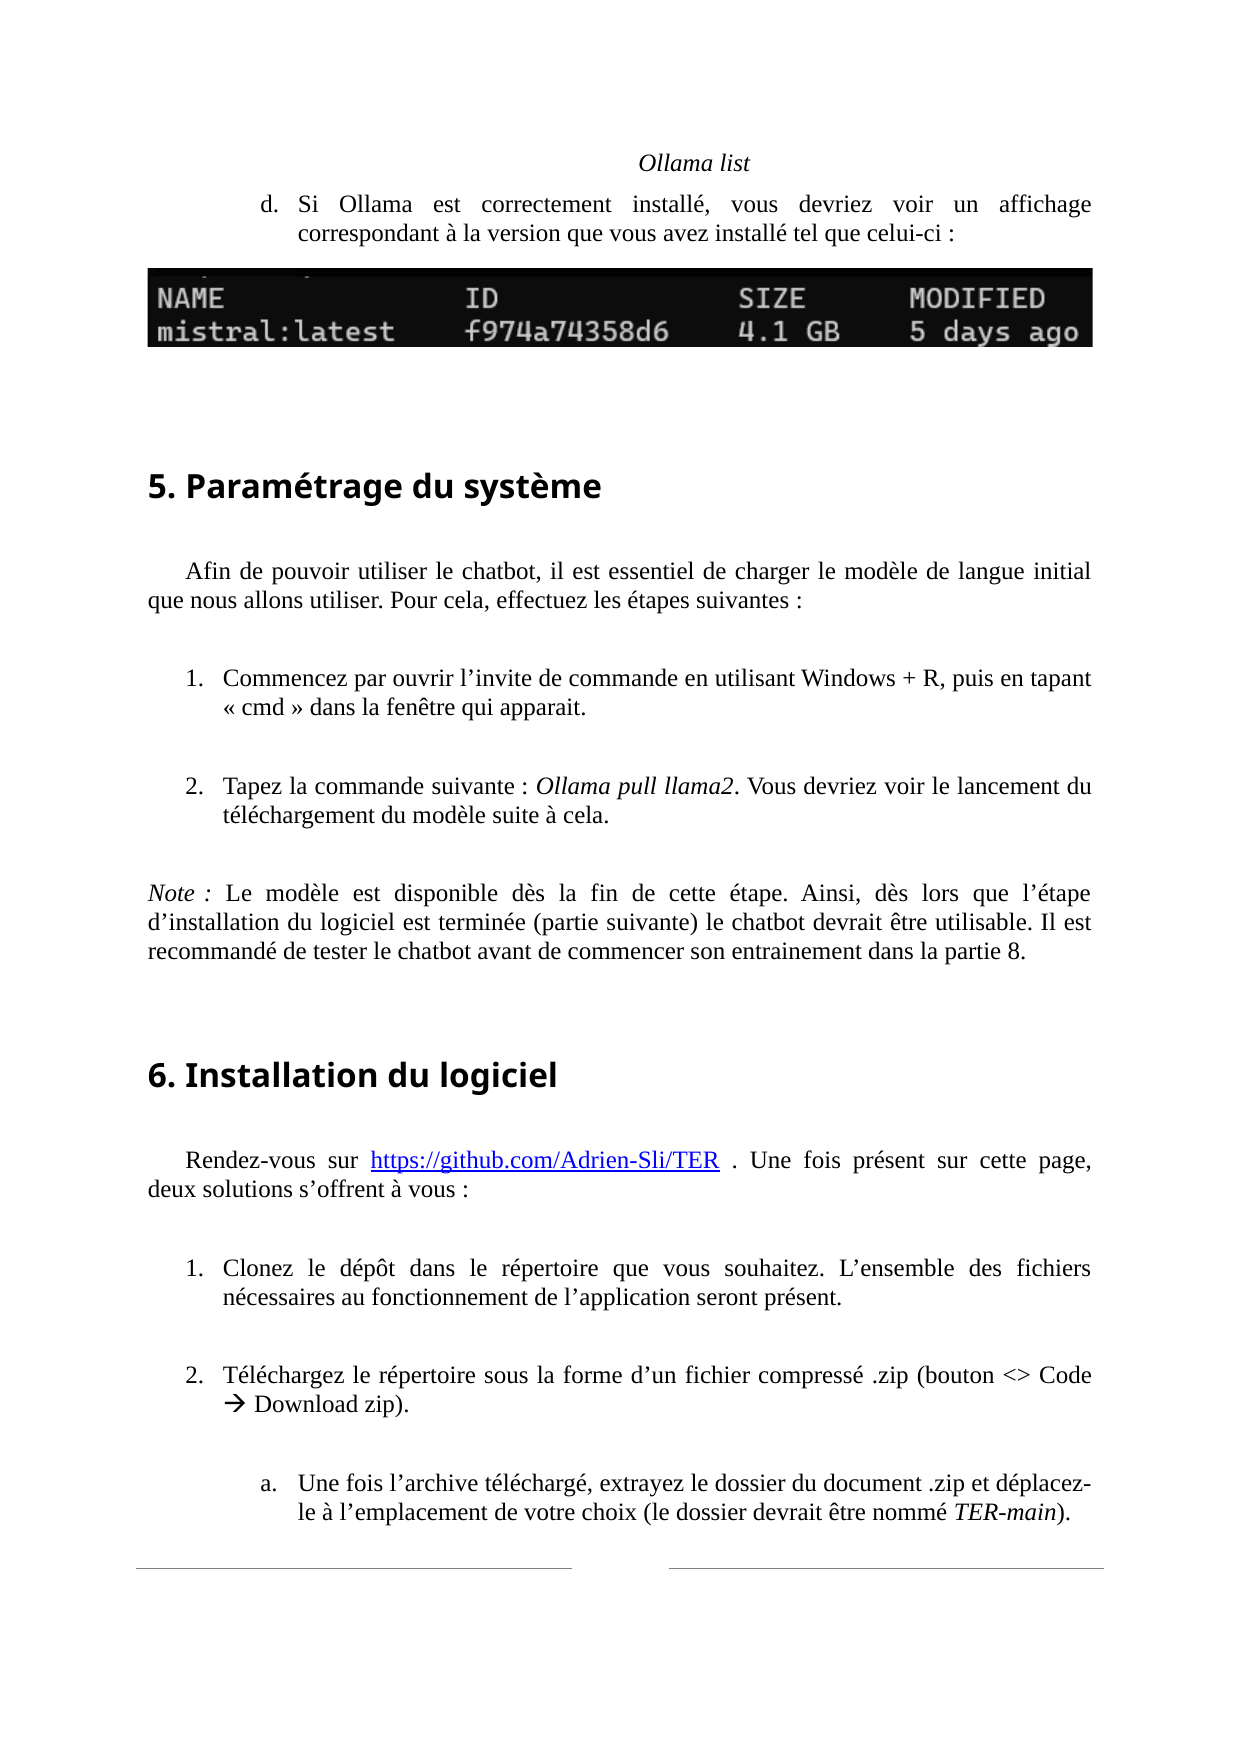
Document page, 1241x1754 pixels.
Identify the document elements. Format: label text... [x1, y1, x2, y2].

text Ollama list [298, 148, 1092, 176]
subtitle Installation du logiciel [148, 1052, 1092, 1098]
list Commencez par ouvrir l’invite de commande en utilisant Windows + R, puis en tapant « cmd » dans la fenêtre qui apparait. [185, 663, 1092, 721]
text Afin de pouvoir utiliser le chatbot, il est essentiel de charger le modèle de langue initial que nous allons utiliser. Pour cela, effectuez les étapes suivantes : [148, 556, 1092, 613]
text Note : Le modèle est disponible dès la fin de cette étape. Ainsi, dès lors que l’étape d’installation du logiciel est terminée (partie suivante) le chatbot devrait être utilisable. Il est recommandé de tester le chatbot avant de commencer son entrainement dans la partie 8. [148, 878, 1092, 965]
list Tapez la commande suivante : Ollama pull llama2. Vous devriez voir le lancement du téléchargement du modèle suite à cela. [185, 771, 1092, 828]
text Rendez-vous sur https://github.com/Adrien-Sli/TER . Une fois présent sur cette page, deux solutions s’offrent à vous : [148, 1145, 1092, 1203]
list Une fois l’archive téléchargé, extrayez le dossier du document .zip et déplacez-le à l’emplacement de votre choix (le dossier devrait être nommé TER-main). [260, 1468, 1092, 1525]
list Téléchargez le répertoire sous la forme d’un fichier compressé .zip (bouton <> Code  Download zip). [185, 1360, 1092, 1418]
list Si Ollama est correctement installé, vous devriez voir un affichage correspondant à la version que vous avez installé tel que celui-ci : [260, 189, 1092, 246]
list Clonez le dépôt dans le répertoire que vous souhaitez. L’ensemble des fichiers nécessaires au fonctionnement de l’application seront présent. [185, 1253, 1092, 1310]
subtitle Paramétrage du système [148, 463, 1092, 508]
